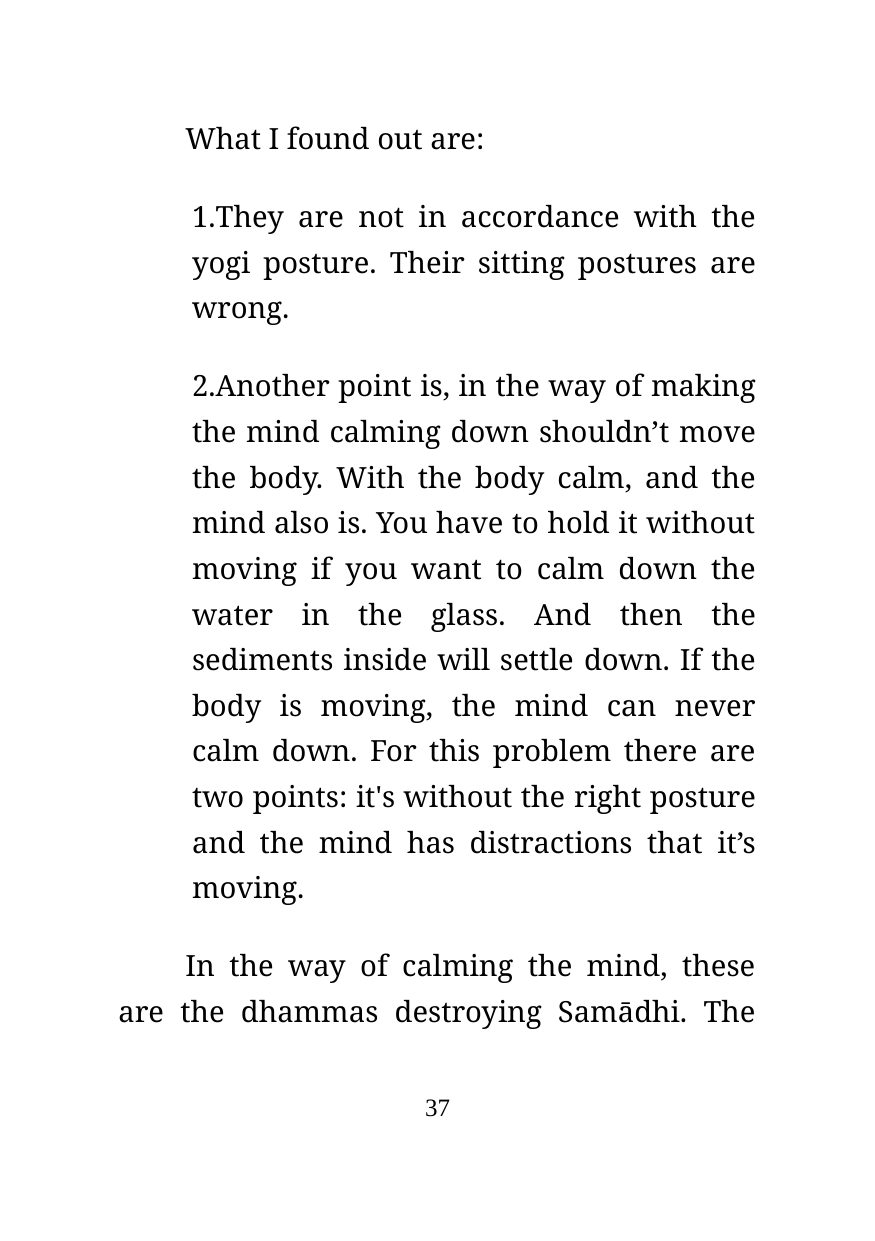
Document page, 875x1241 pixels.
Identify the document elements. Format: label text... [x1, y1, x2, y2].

text In the way of calming the mind, these are the dhammas destroying Samādhi. The [118, 946, 756, 1031]
text What I found out are: [118, 118, 756, 158]
list Another point is, in the way of making the mind calming down shouldn’t move the body. With the body calm, and the mind also is. You have to hold it without moving if you want to calm down the water in the glass. And then the sediments inside will settle down. If the body is moving, the mind can never calm down. For this problem there are two points: it's without the right posture and the mind has distractions that it’s moving. [118, 366, 756, 907]
list They are not in accordance with the yogi posture. Their sitting postures are wrong. [118, 196, 756, 327]
